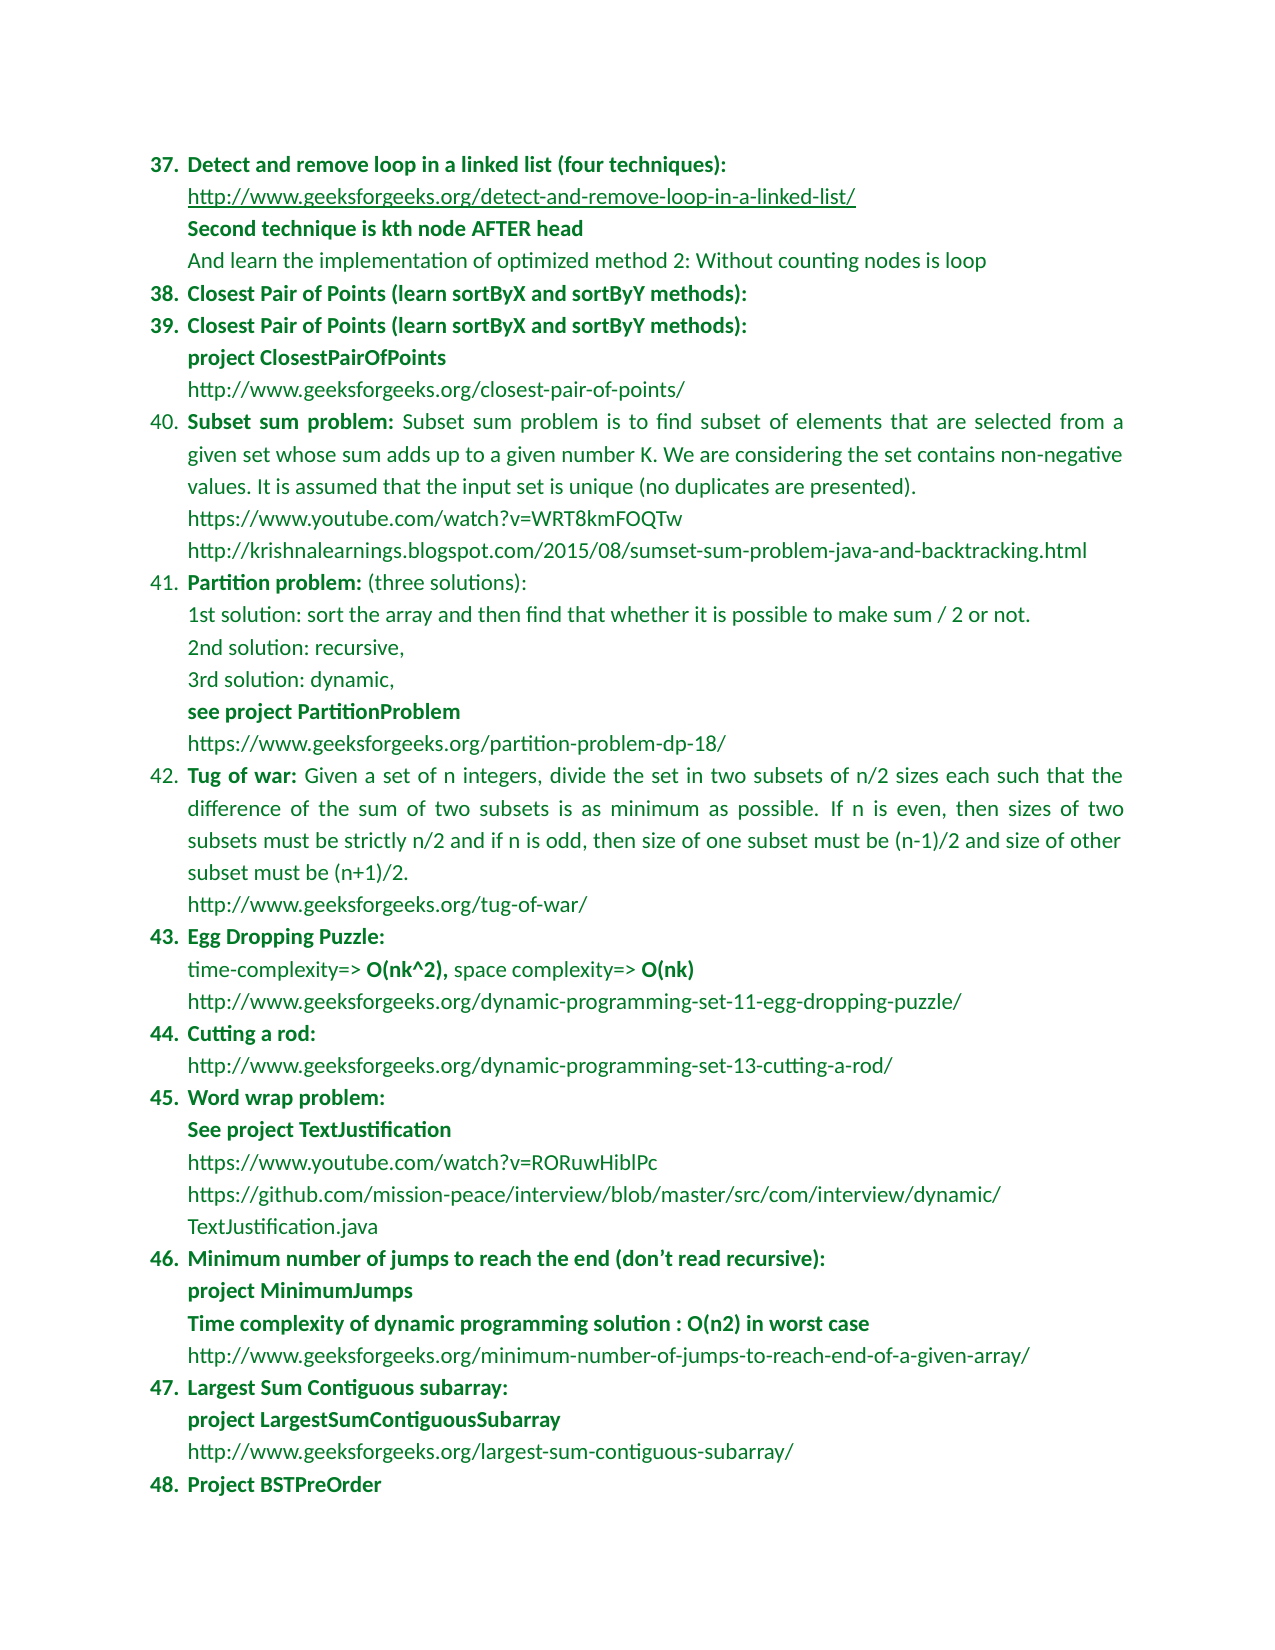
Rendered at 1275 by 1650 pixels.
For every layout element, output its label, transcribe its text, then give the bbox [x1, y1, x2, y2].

list Partition problem: (three solutions): [150, 568, 1125, 596]
list see project PartitionProblem [150, 697, 1125, 725]
list Word wrap problem: [150, 1083, 1125, 1111]
list Egg Dropping Puzzle: [150, 922, 1125, 951]
list http://krishnalearnings.blogspot.com/2015/08/sumset-sum-problem-java-and-backtracking.html [150, 536, 1125, 564]
list And learn the implementation of optimized method 2: Without counting nodes is loop [150, 247, 1125, 274]
list project MinimumJumps [150, 1277, 1125, 1304]
list http://www.geeksforgeeks.org/dynamic-programming-set-11-egg-dropping-puzzle/ [150, 987, 1125, 1015]
list 2nd solution: recursive, [150, 633, 1125, 661]
list project ClosestPairOfPoints [150, 343, 1125, 371]
list http://www.geeksforgeeks.org/minimum-number-of-jumps-to-reach-end-of-a-given-array/ [150, 1341, 1125, 1369]
list http://www.geeksforgeeks.org/tug-of-war/ [150, 890, 1125, 918]
list 3rd solution: dynamic, [150, 665, 1125, 693]
list http://www.geeksforgeeks.org/dynamic-programming-set-13-cutting-a-rod/ [150, 1051, 1125, 1079]
list See project TextJustification [150, 1116, 1125, 1144]
list Closest Pair of Points (learn sortByX and sortByY methods): [150, 279, 1125, 307]
list http://www.geeksforgeeks.org/closest-pair-of-points/ [150, 375, 1125, 403]
list Second technique is kth node AFTER head [150, 214, 1125, 242]
list time-complexity=> O(nk^2), space complexity=> O(nk) [150, 955, 1125, 983]
list 1st solution: sort the array and then find that whether it is possible to make sum / 2 or not. [150, 601, 1125, 629]
list https://www.geeksforgeeks.org/partition-problem-dp-18/ [150, 729, 1125, 757]
list http://www.geeksforgeeks.org/largest-sum-contiguous-subarray/ [150, 1437, 1125, 1466]
list https://github.com/mission-peace/interview/blob/master/src/com/interview/dynamic/TextJustification.java [150, 1180, 1125, 1240]
list Cutting a rod: [150, 1019, 1125, 1047]
list Detect and remove loop in a linked list (four techniques): [150, 150, 1125, 178]
list Subset sum problem: Subset sum problem is to find subset of elements that are selected from a given set whose sum adds up to a given number K. We are considering the set contains non-negative values. It is assumed that the input set is unique (no duplicates are presented). [150, 407, 1125, 500]
list Time complexity of dynamic programming solution : O(n2) in worst case [150, 1309, 1125, 1337]
list Tug of war: Given a set of n integers, divide the set in two subsets of n/2 sizes each such that the difference of the sum of two subsets is as minimum as possible. If n is even, then sizes of two subsets must be strictly n/2 and if n is odd, then size of one subset must be (n-1)/2 and size of other subset must be (n+1)/2. [150, 762, 1125, 886]
list https://www.youtube.com/watch?v=RORuwHiblPc [150, 1148, 1125, 1176]
list project LargestSumContiguousSubarray [150, 1405, 1125, 1433]
list Project BSTPreOrder [150, 1470, 1125, 1498]
list https://www.youtube.com/watch?v=WRT8kmFOQTw [150, 504, 1125, 532]
list http://www.geeksforgeeks.org/detect-and-remove-loop-in-a-linked-list/ [150, 182, 1125, 210]
list Closest Pair of Points (learn sortByX and sortByY methods): [150, 311, 1125, 339]
list Minimum number of jumps to reach the end (don’t read recursive): [150, 1244, 1125, 1272]
list Largest Sum Contiguous subarray: [150, 1373, 1125, 1401]
